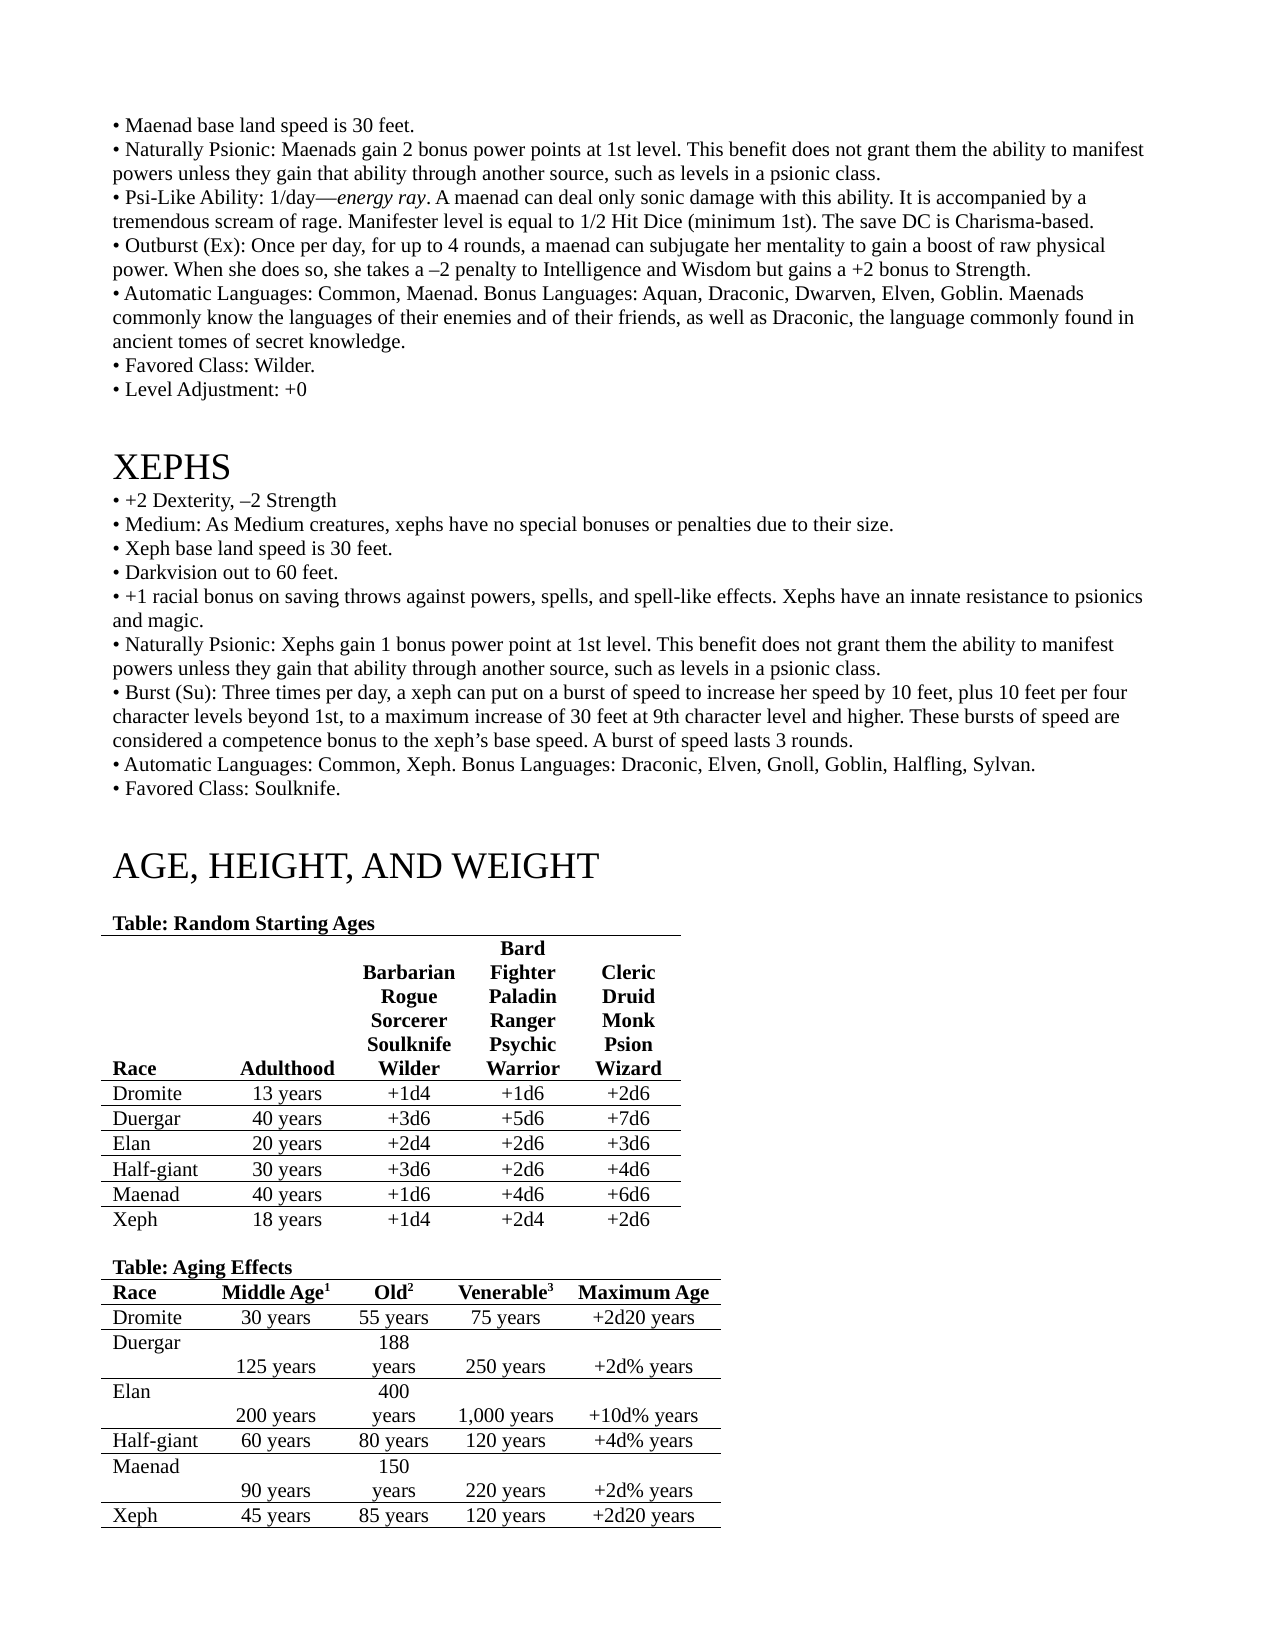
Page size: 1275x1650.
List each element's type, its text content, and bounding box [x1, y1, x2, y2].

table_cell +3d6 [348, 1156, 470, 1181]
table_cell 150 years [342, 1454, 445, 1502]
text • Naturally Psionic: Xephs gain 1 bonus power point at 1st level. This benefit does not grant them the ability to manifest powers unless they gain that ability through another source, such as levels in a psionic class. [112, 632, 1162, 680]
table_cell 85 years [342, 1503, 445, 1527]
table_cell Bard Fighter Paladin Ranger Psychic Warrior [470, 936, 576, 1080]
text • Xeph base land speed is 30 feet. [112, 536, 1162, 560]
text • Level Adjustment: +0 [112, 377, 1162, 401]
table_cell 60 years [209, 1429, 342, 1452]
text • Automatic Languages: Common, Xeph. Bonus Languages: Draconic, Elven, Gnoll, Goblin, Halfling, Sylvan. [112, 752, 1162, 776]
table_cell Race [101, 936, 226, 1080]
text • Outburst (Ex): Once per day, for up to 4 rounds, a maenad can subjugate her mentality to gain a boost of raw physical power. When she does so, she takes a –2 penalty to Intelligence and Wisdom but gains a +2 bonus to Strength. [112, 233, 1162, 281]
table_cell 90 years [209, 1454, 342, 1502]
table_cell 18 years [226, 1207, 348, 1231]
text • Medium: As Medium creatures, xephs have no special bonuses or penalties due to their size. [112, 512, 1162, 536]
table_cell +5d6 [470, 1106, 576, 1130]
text • Darkvision out to 60 feet. [112, 560, 1162, 584]
text • +2 Dexterity, –2 Strength [112, 487, 1162, 512]
table_cell Xeph [101, 1207, 226, 1231]
table_cell 120 years [445, 1429, 566, 1452]
table_cell +2d6 [470, 1156, 576, 1181]
table_cell 20 years [226, 1131, 348, 1155]
table_cell +3d6 [348, 1106, 470, 1130]
table_cell 120 years [445, 1503, 566, 1527]
table_cell +2d20 years [566, 1503, 721, 1527]
table_cell +2d% years [566, 1454, 721, 1502]
table_cell Duergar [101, 1106, 226, 1130]
table_cell 1,000 years [445, 1379, 566, 1427]
text • Maenad base land speed is 30 feet. [112, 112, 1162, 137]
table_cell 125 years [209, 1330, 342, 1378]
table_cell Maenad [101, 1454, 209, 1502]
table_cell Cleric Druid Monk Psion Wizard [576, 936, 681, 1080]
text • Automatic Languages: Common, Maenad. Bonus Languages: Aquan, Draconic, Dwarven, Elven, Goblin. Maenads commonly know the languages of their enemies and of their friends, as well as Draconic, the language commonly found in ancient tomes of secret knowledge. [112, 281, 1162, 353]
table_cell Barbarian Rogue Sorcerer Soulknife Wilder [348, 936, 470, 1080]
text AGE, HEIGHT, AND WEIGHT [112, 843, 1162, 887]
table_cell Duergar [101, 1330, 209, 1378]
text • Favored Class: Wilder. [112, 353, 1162, 377]
table_cell +3d6 [576, 1131, 681, 1155]
table_cell +10d% years [566, 1379, 721, 1427]
table_cell +4d% years [566, 1429, 721, 1452]
table_cell Maenad [101, 1182, 226, 1206]
table_cell 40 years [226, 1182, 348, 1206]
table_cell +7d6 [576, 1106, 681, 1130]
text • +1 racial bonus on saving throws against powers, spells, and spell-like effects. Xephs have an innate resistance to psionics and magic. [112, 584, 1162, 632]
table_cell Half-giant [101, 1429, 209, 1452]
table_cell 55 years [342, 1305, 445, 1329]
table_cell Elan [101, 1131, 226, 1155]
table_cell 40 years [226, 1106, 348, 1130]
table_cell +2d6 [576, 1081, 681, 1105]
table_cell 30 years [209, 1305, 342, 1329]
table_cell Dromite [101, 1081, 226, 1105]
text • Naturally Psionic: Maenads gain 2 bonus power points at 1st level. This benefit does not grant them the ability to manifest powers unless they gain that ability through another source, such as levels in a psionic class. [112, 137, 1162, 185]
table_cell +1d6 [470, 1081, 576, 1105]
table_cell Old2 [342, 1280, 445, 1304]
table_cell 30 years [226, 1156, 348, 1181]
table_cell Maximum Age [566, 1280, 721, 1304]
table_cell 400 years [342, 1379, 445, 1427]
table_cell +4d6 [576, 1156, 681, 1181]
table_cell 200 years [209, 1379, 342, 1427]
table_cell 188 years [342, 1330, 445, 1378]
table_cell Dromite [101, 1305, 209, 1329]
table_cell 13 years [226, 1081, 348, 1105]
table_cell +2d20 years [566, 1305, 721, 1329]
table_cell +2d6 [576, 1207, 681, 1231]
table_cell +2d4 [470, 1207, 576, 1231]
table_cell Half-giant [101, 1156, 226, 1181]
table_cell 75 years [445, 1305, 566, 1329]
table_cell +6d6 [576, 1182, 681, 1206]
table_cell +2d6 [470, 1131, 576, 1155]
table_cell 220 years [445, 1454, 566, 1502]
table_cell +1d4 [348, 1207, 470, 1231]
table_header Table: Aging Effects [101, 1255, 721, 1279]
table_cell +4d6 [470, 1182, 576, 1206]
table_header Table: Random Starting Ages [101, 887, 681, 935]
table_cell Middle Age1 [209, 1280, 342, 1304]
table_cell +1d6 [348, 1182, 470, 1206]
text • Psi-Like Ability: 1/day—energy ray. A maenad can deal only sonic damage with this ability. It is accompanied by a tremendous scream of rage. Manifester level is equal to 1/2 Hit Dice (minimum 1st). The save DC is Charisma-based. [112, 185, 1162, 233]
table_cell 250 years [445, 1330, 566, 1378]
table_cell +2d4 [348, 1131, 470, 1155]
text • Burst (Su): Three times per day, a xeph can put on a burst of speed to increase her speed by 10 feet, plus 10 feet per four character levels beyond 1st, to a maximum increase of 30 feet at 9th character level and higher. These bursts of speed are considered a competence bonus to the xeph’s base speed. A burst of speed lasts 3 rounds. [112, 680, 1162, 752]
table_cell 80 years [342, 1429, 445, 1452]
table_cell Venerable3 [445, 1280, 566, 1304]
table_cell Elan [101, 1379, 209, 1427]
text • Favored Class: Soulknife. [112, 776, 1162, 800]
table_cell Race [101, 1280, 209, 1304]
table_cell +1d4 [348, 1081, 470, 1105]
table_cell Adulthood [226, 936, 348, 1080]
table_cell 45 years [209, 1503, 342, 1527]
table_cell +2d% years [566, 1330, 721, 1378]
text XEPHS [112, 444, 1162, 487]
table_cell Xeph [101, 1503, 209, 1527]
